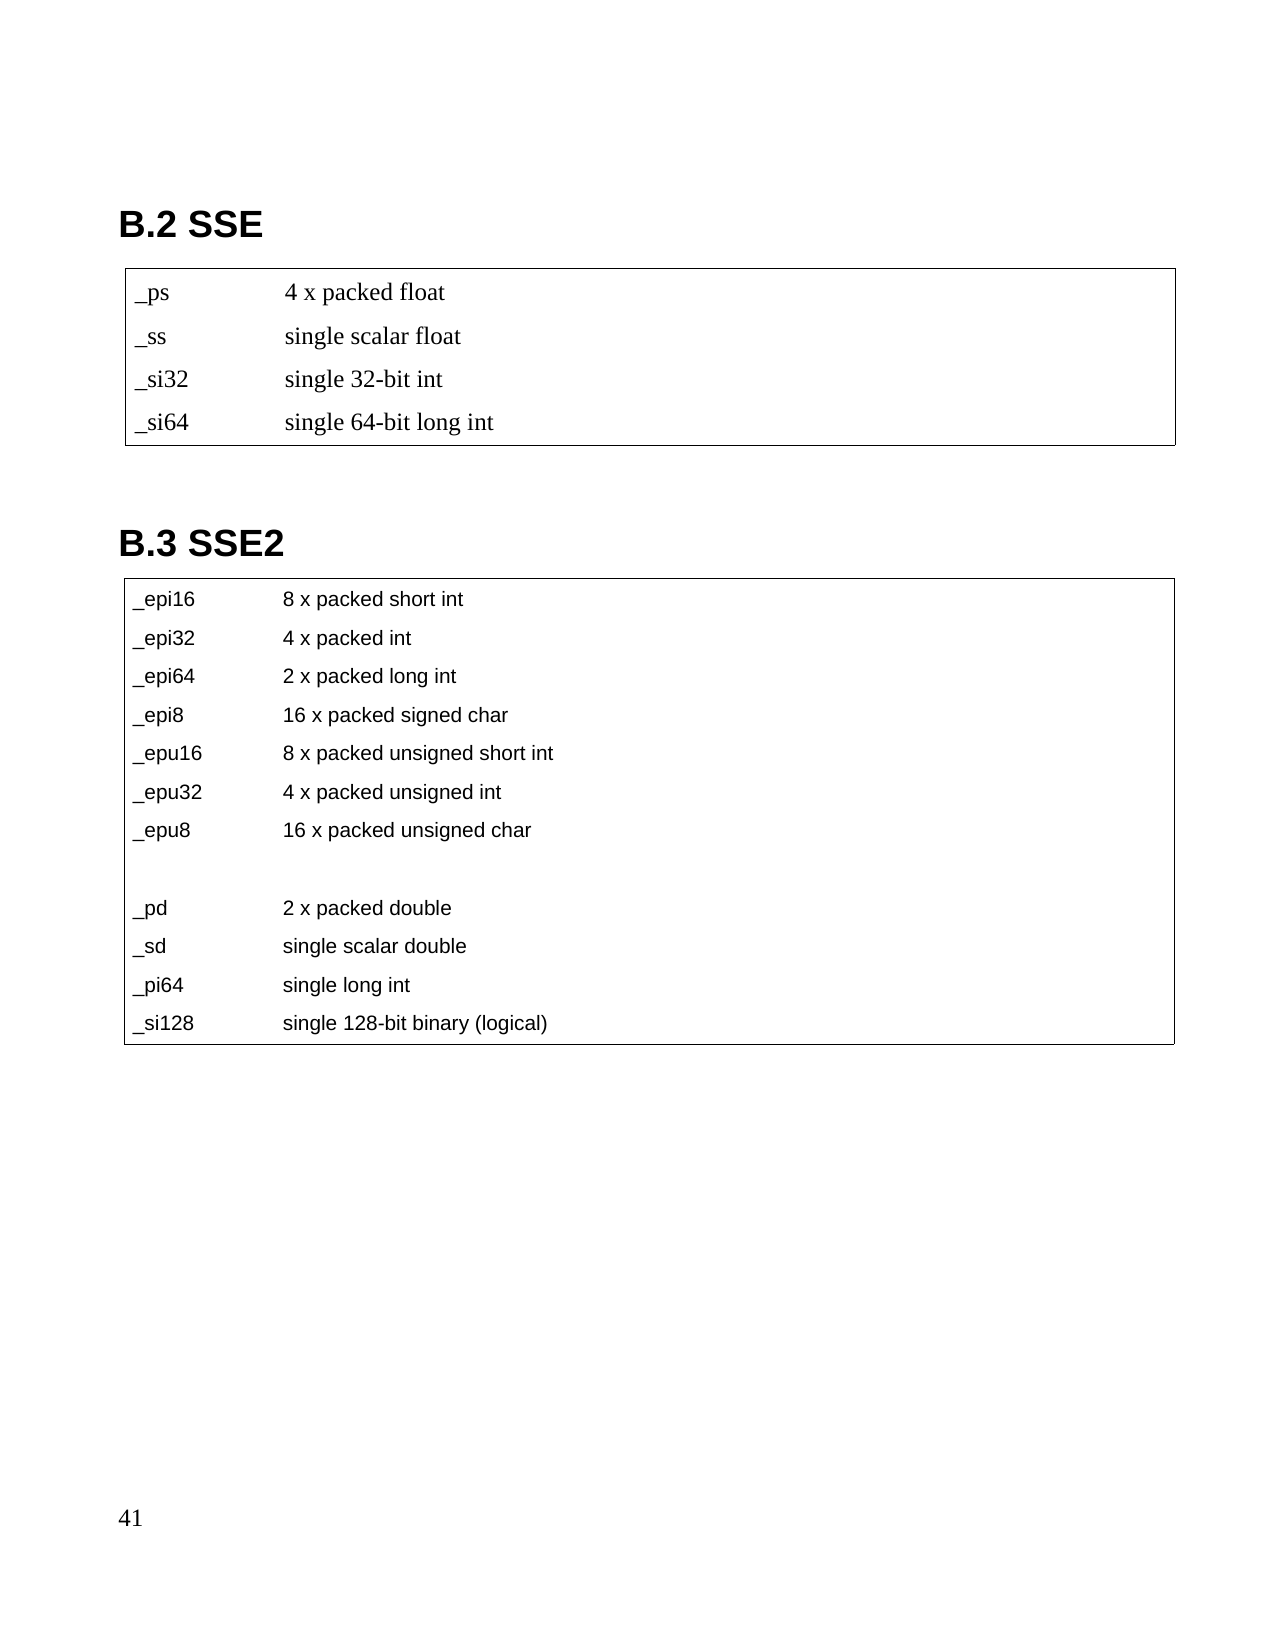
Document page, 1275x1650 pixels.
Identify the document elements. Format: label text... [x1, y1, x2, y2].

text _ps 4 x packed float [134, 277, 1166, 306]
text _ss single scalar float [134, 321, 1166, 349]
text _epi64 2 x packed long int [133, 664, 1165, 688]
text _epu16 8 x packed unsigned short int [133, 741, 1165, 765]
text _sd single scalar double [133, 934, 1165, 958]
subtitle B.2 SSE [118, 201, 1157, 245]
text _epu8 16 x packed unsigned char [133, 818, 1165, 842]
text _pd 2 x packed double [133, 895, 1165, 919]
text _epu32 4 x packed unsigned int [133, 780, 1165, 804]
text _si128 single 128-bit binary (logical) [133, 1011, 1165, 1035]
text _epi32 4 x packed int [133, 626, 1165, 649]
text _si32 single 32-bit int [134, 364, 1166, 393]
text _epi16 8 x packed short int [133, 587, 1165, 611]
text _pi64 single long int [133, 972, 1165, 996]
text _si64 single 64-bit long int [134, 407, 1166, 436]
text _epi8 16 x packed signed char [133, 703, 1165, 727]
subtitle B.3 SSE2 [118, 521, 1157, 564]
